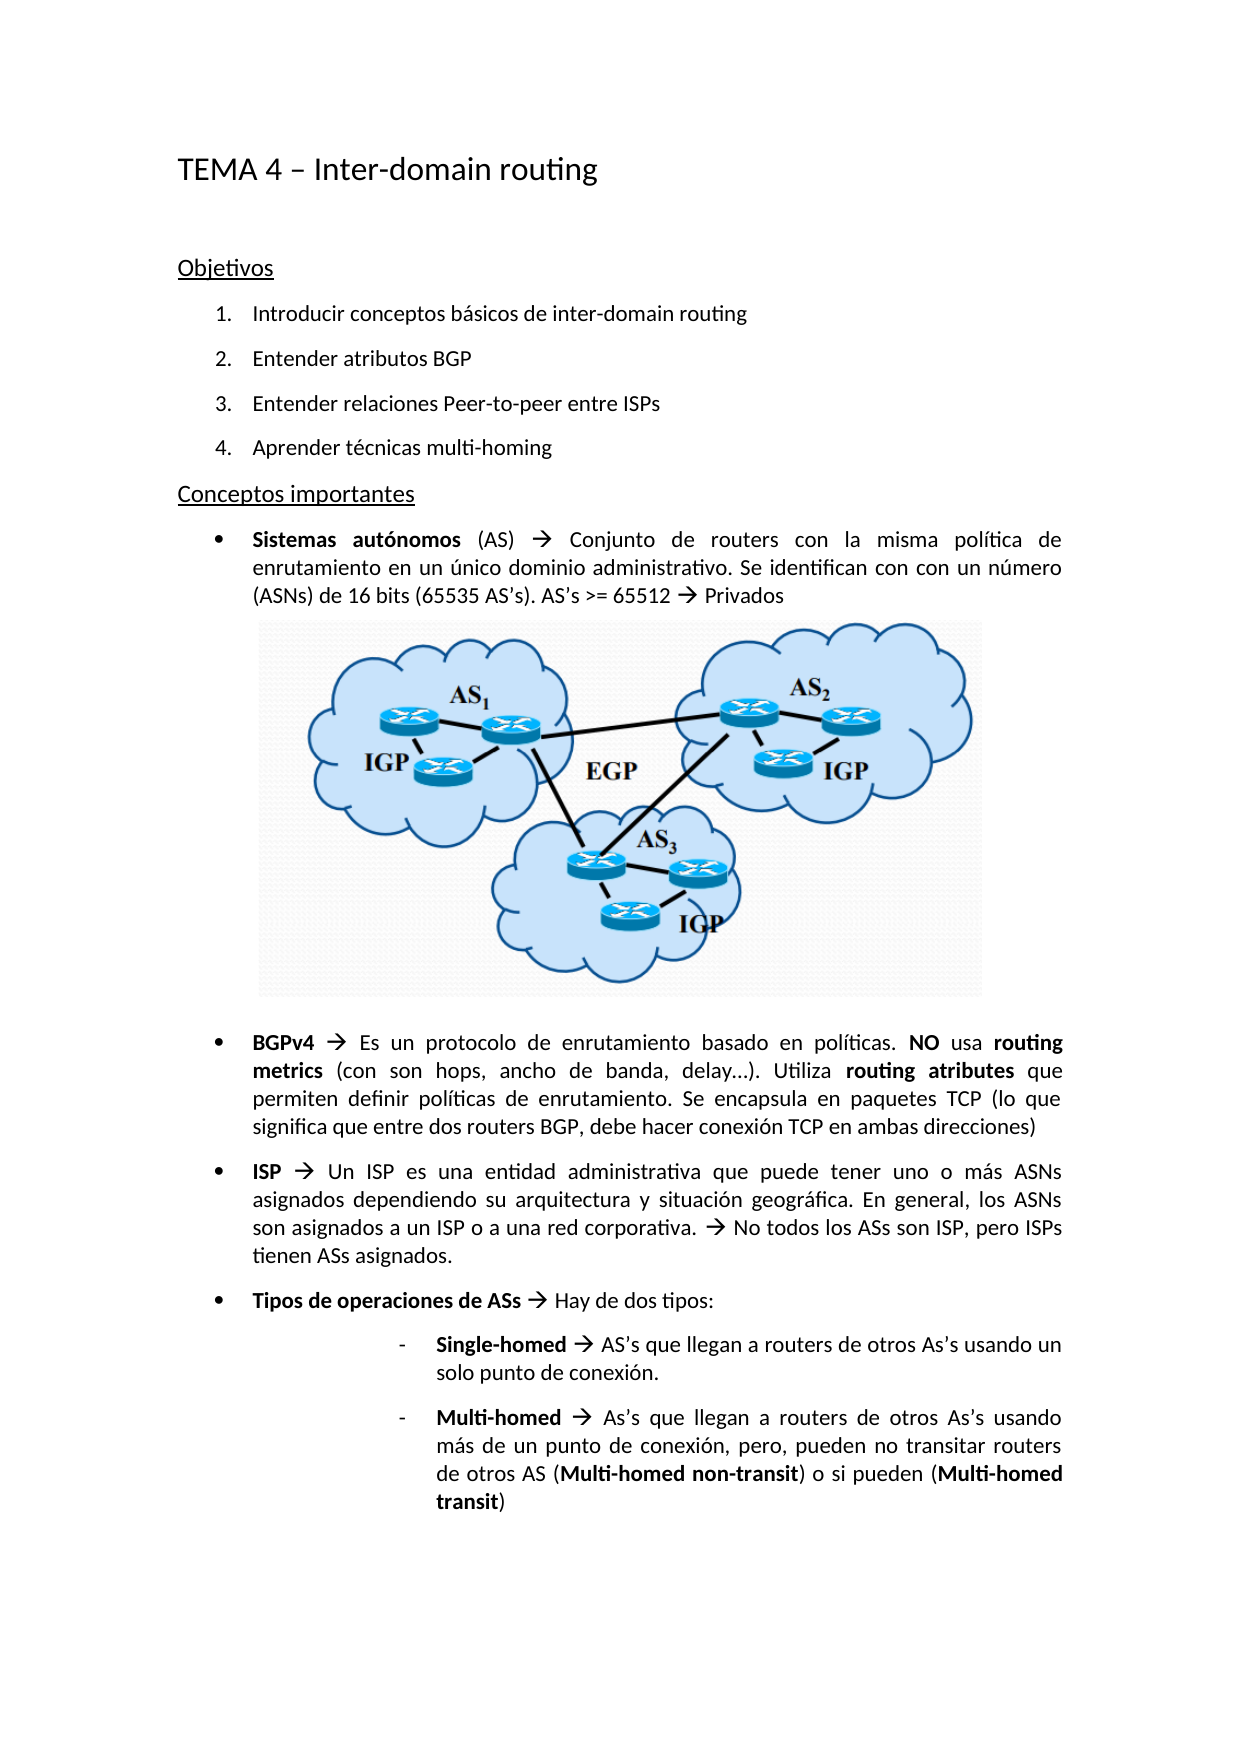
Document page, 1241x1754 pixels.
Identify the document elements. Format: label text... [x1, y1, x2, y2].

list Introducir conceptos básicos de inter-domain routing [215, 299, 1063, 327]
list Multi-homed  As’s que llegan a routers de otros As’s usando más de un punto de conexión, pero, pueden no transitar routers de otros AS (Multi-homed non-transit) o si pueden (Multi-homed transit) [398, 1403, 1063, 1515]
list BGPv4  Es un protocolo de enrutamiento basado en políticas. NO usa routing metrics (con son hops, ancho de banda, delay…). Utiliza routing atributes que permiten definir políticas de enrutamiento. Se encapsula en paquetes TCP (lo que significa que entre dos routers BGP, debe hacer conexión TCP en ambas direcciones) [215, 1028, 1063, 1140]
list Entender atributos BGP [215, 344, 1063, 372]
list ISP  Un ISP es una entidad administrativa que puede tener uno o más ASNs asignados dependiendo su arquitectura y situación geográfica. En general, los ASNs son asignados a un ISP o a una red corporativa.  No todos los ASs son ISP, pero ISPs tienen ASs asignados. [215, 1157, 1063, 1269]
list Conceptos importantes [177, 478, 1063, 509]
text TEMA 4 – Inter-domain routing [177, 148, 1063, 188]
list Aprender técnicas multi-homing [215, 433, 1063, 461]
list Entender relaciones Peer-to-peer entre ISPs [215, 389, 1063, 417]
list Sistemas autónomos (AS)  Conjunto de routers con la misma política de enrutamiento en un único dominio administrativo. Se identifican con con un número (ASNs) de 16 bits (65535 AS’s). AS’s >= 65512  Privados [215, 525, 1063, 609]
list Tipos de operaciones de ASs  Hay de dos tipos: [215, 1286, 1063, 1314]
text Objetivos [177, 252, 1063, 283]
list Single-homed  AS’s que llegan a routers de otros As’s usando un solo punto de conexión. [398, 1330, 1063, 1386]
